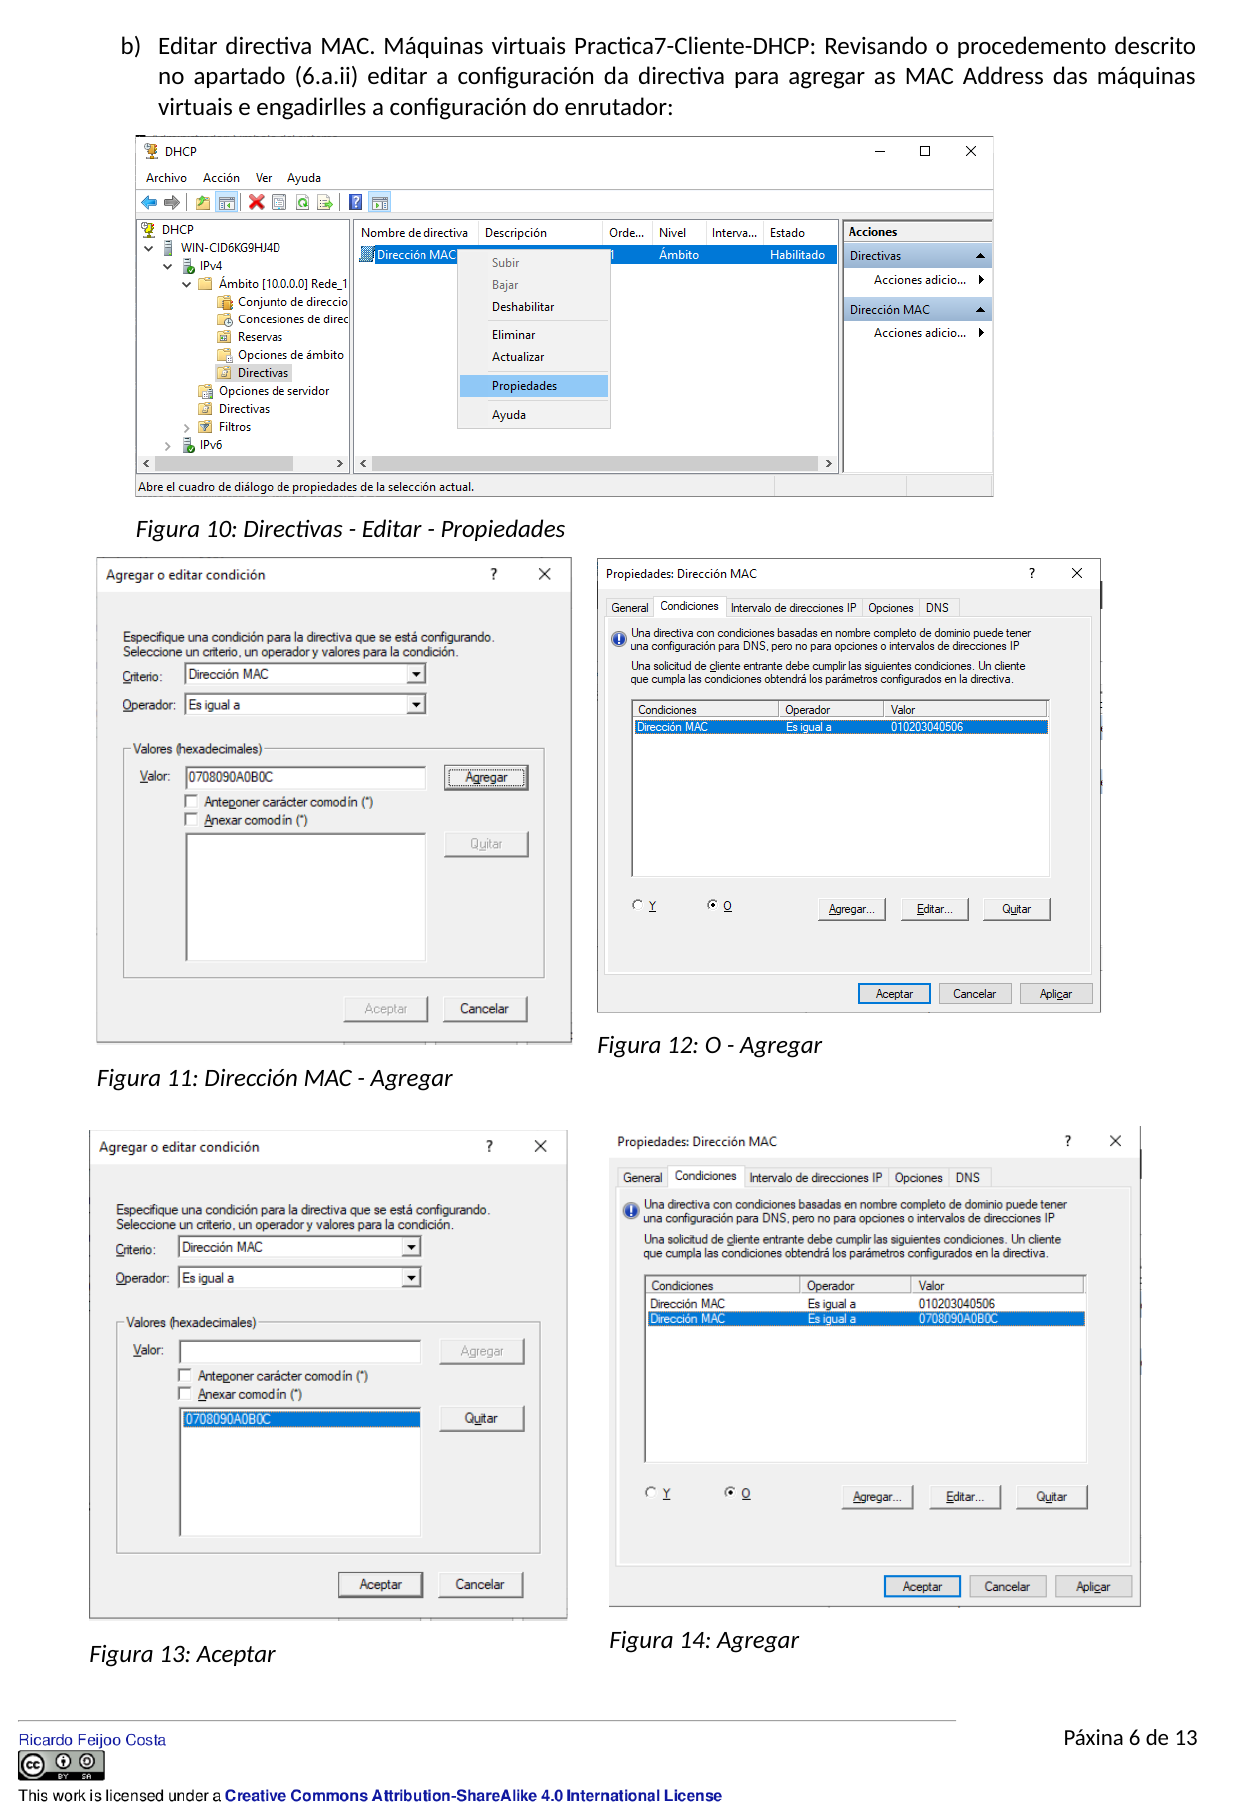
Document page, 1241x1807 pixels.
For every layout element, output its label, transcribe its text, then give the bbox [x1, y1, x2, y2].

text Figura 13: Aceptar [89, 1621, 567, 1668]
text Figura 14: Agregar [609, 1608, 1142, 1655]
picture [597, 558, 1103, 1013]
picture [89, 1130, 568, 1621]
text Figura 12: O - Agregar [597, 1013, 1102, 1060]
list Editar directiva MAC. Máquinas virtuais Practica7-Cliente-DHCP: Revisando o procedemento descrito no apartado (6.a.ii) editar a configuración da directiva para agregar as MAC Address das máquinas virtuais e engadirlles a configuración do enrutador: [120, 30, 1197, 121]
picture [135, 135, 994, 497]
text Figura 10: Directivas - Editar - Propiedades [136, 497, 993, 544]
picture [96, 557, 573, 1045]
text Figura 11: Dirección MAC - Agregar [97, 1045, 572, 1092]
picture [8, 1715, 957, 1806]
picture [609, 1126, 1142, 1608]
